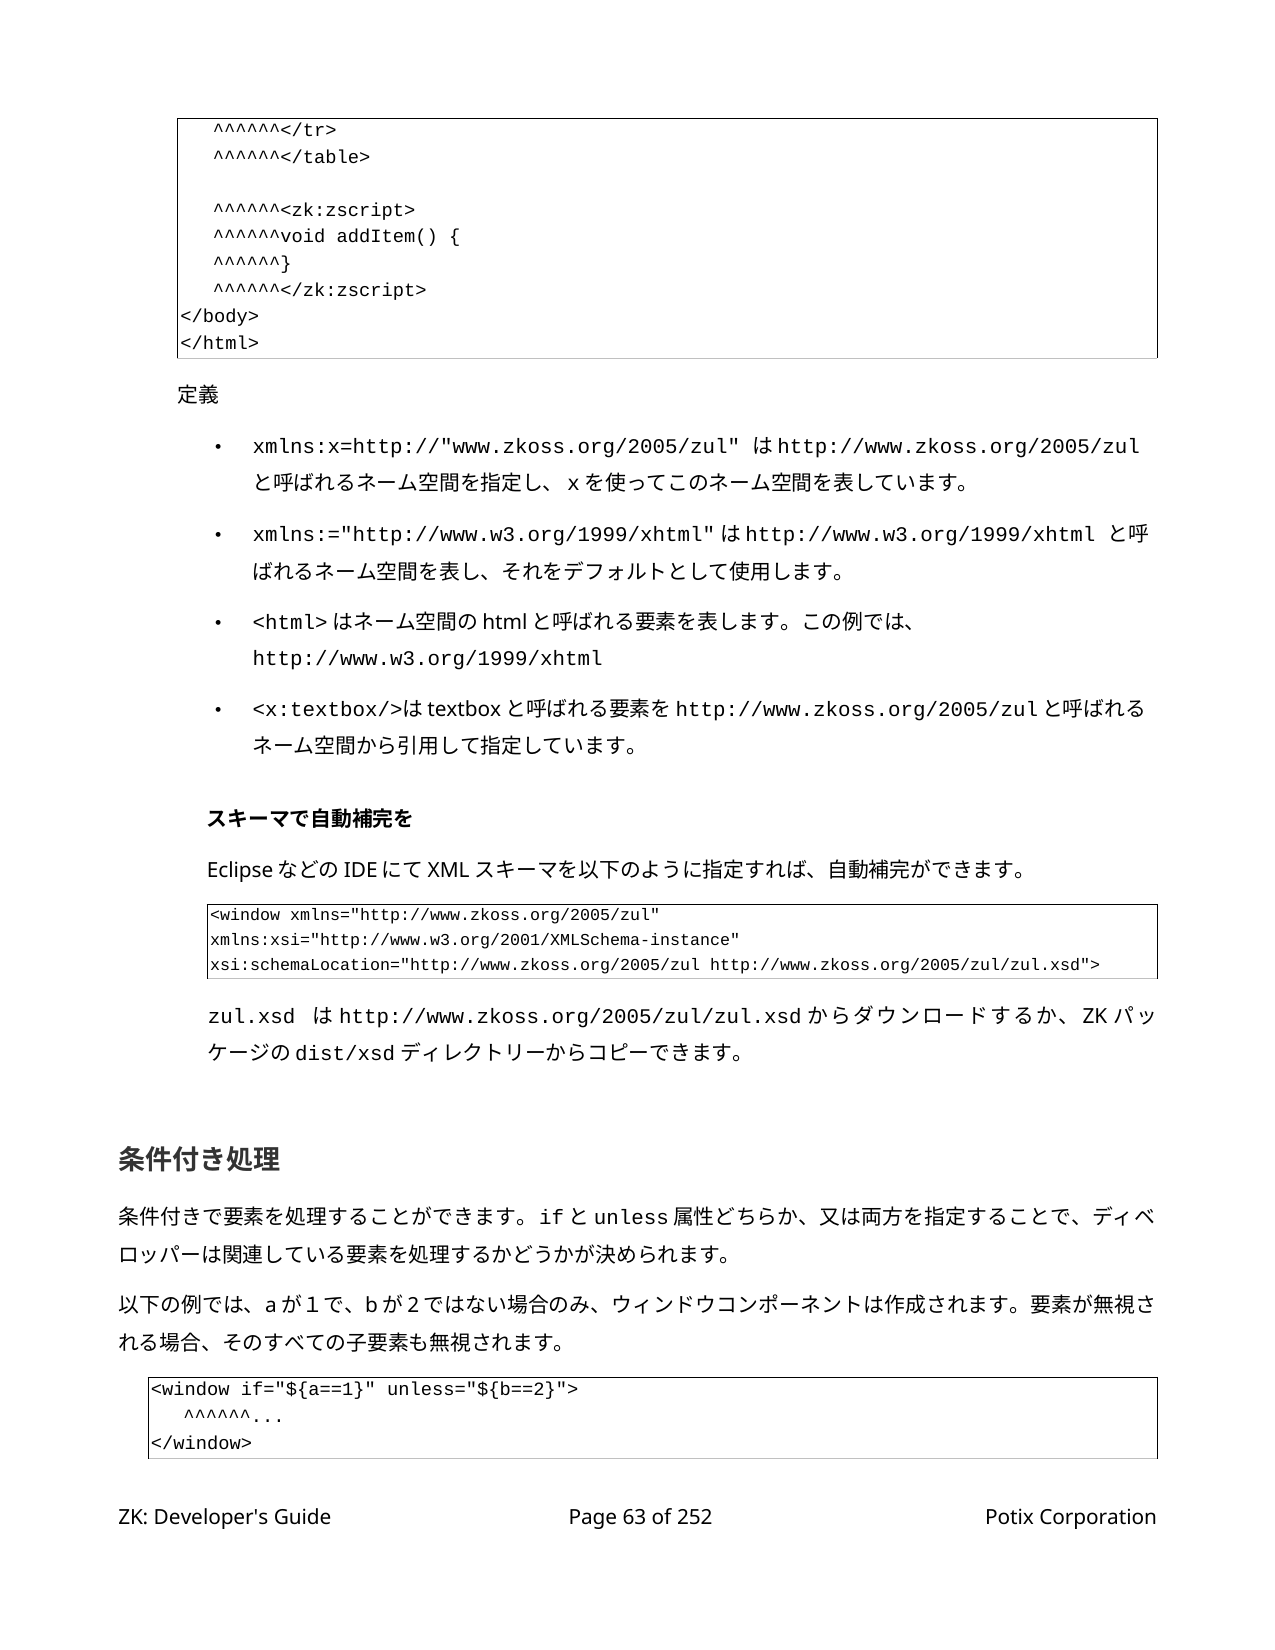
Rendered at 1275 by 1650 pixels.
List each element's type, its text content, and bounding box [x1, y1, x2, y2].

list <html> はネーム空間のhtmlと呼ばれる要素を表します。この例では、 http://www.w3.org/1999/xhtml [215, 606, 1157, 672]
text </window> [149, 1431, 1157, 1458]
list xmlns:x=http://"www.zkoss.org/2005/zul" はhttp://www.zkoss.org/2005/zulと呼ばれるネーム空間を指定し、ｘを使ってこのネーム空間を表しています。 [215, 429, 1157, 497]
text ^^^^^^</tr> ^^^^^^</table> ^^^^^^<zk:zscript> ^^^^^^void addItem() { ^^^^^^} ^^^^^^</zk:zscript> </body> </html> [178, 119, 1157, 358]
text 条件付きで要素を処理することができます。ifとunless属性どちらか、又は両方を指定することで、ディベロッパーは関連している要素を処理するかどうかが決められます。 [118, 1200, 1157, 1268]
list <x:textbox/>はtextboxと呼ばれる要素をhttp://www.zkoss.org/2005/zulと呼ばれるネーム空間から引用して指定しています。 [215, 692, 1157, 760]
text ^^^^^^... [149, 1404, 1157, 1428]
text <window xmlns="http://www.zkoss.org/2005/zul" [208, 905, 1157, 926]
subtitle スキーマで自動補完を [207, 802, 1157, 832]
text EclipseなどのIDEにてXML スキーマを以下のように指定すれば、自動補完ができます。 [207, 853, 1157, 883]
list xmlns:="http://www.w3.org/1999/xhtml" はhttp://www.w3.org/1999/xhtml と呼ばれるネーム空間を表し、それをデフォルトとして使用します。 [215, 517, 1157, 585]
text 以下の例では、aが１で、bが2ではない場合のみ、ウィンドウコンポーネントは作成されます。要素が無視される場合、そのすべての子要素も無視されます。 [118, 1289, 1157, 1356]
text xmlns:xsi="http://www.w3.org/2001/XMLSchema-instance" [208, 928, 1157, 951]
text zul.xsd はhttp://www.zkoss.org/2005/zul/zul.xsdからダウンロードするか、ZKパッケージのdist/xsd ディレクトリーからコピーできます。 [208, 999, 1157, 1067]
text xsi:schemaLocation="http://www.zkoss.org/2005/zul http://www.zkoss.org/2005/zul/zul.xsd"> [208, 953, 1157, 978]
text 定義 [177, 378, 1157, 408]
subtitle 条件付き処理 [118, 1138, 1157, 1177]
text <window if="${a==1}" unless="${b==2}"> [149, 1378, 1157, 1401]
